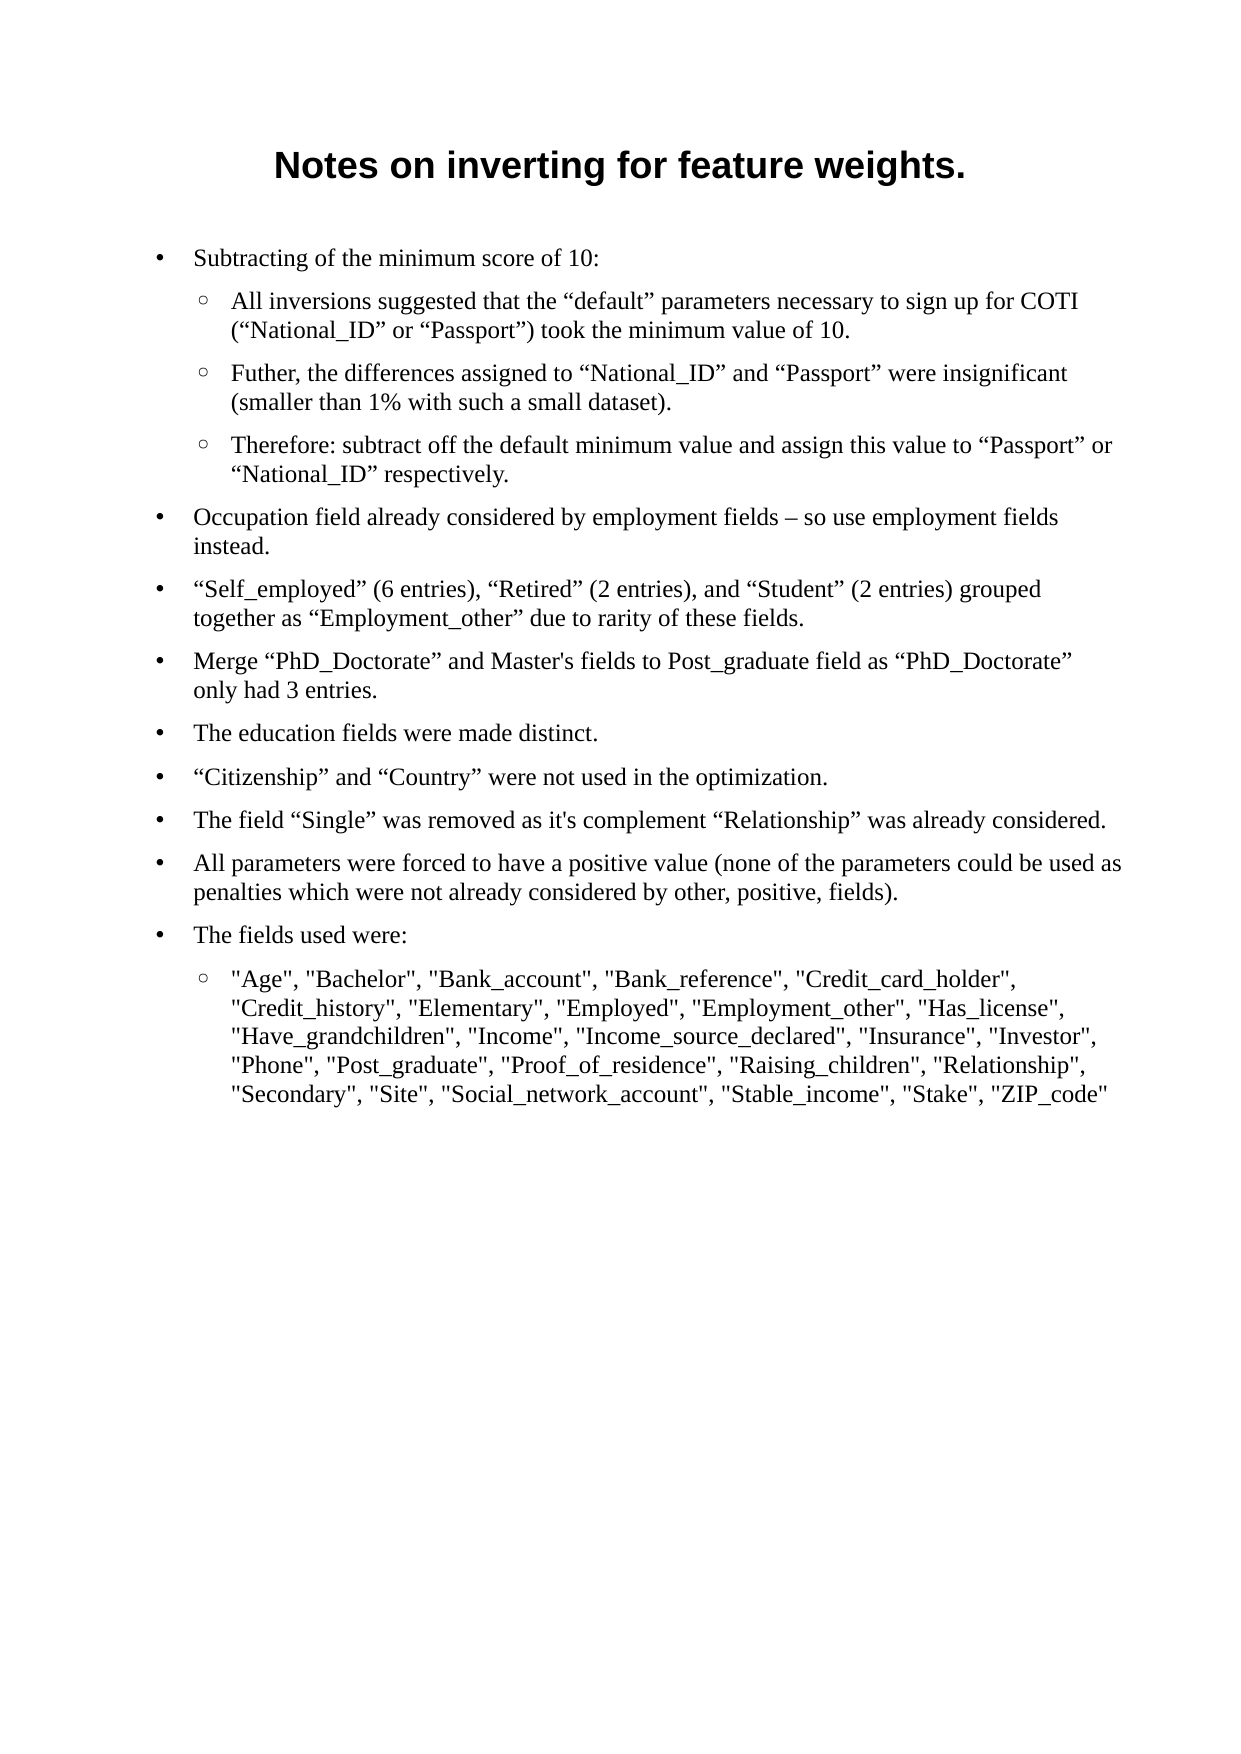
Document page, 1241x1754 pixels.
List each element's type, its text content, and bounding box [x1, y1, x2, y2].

list Merge “PhD_Doctorate” and Master's fields to Post_graduate field as “PhD_Doctorate” only had 3 entries. [156, 646, 1122, 704]
subtitle Notes on inverting for feature weights. [118, 143, 1122, 187]
list “Citizenship” and “Country” were not used in the optimization. [156, 762, 1122, 791]
list The field “Single” was removed as it's complement “Relationship” was already considered. [156, 805, 1122, 834]
list Futher, the differences assigned to “National_ID” and “Passport” were insignificant (smaller than 1% with such a small dataset). [193, 358, 1122, 416]
list "Age", "Bachelor", "Bank_account", "Bank_reference", "Credit_card_holder", "Credit_history", "Elementary", "Employed", "Employment_other", "Has_license", "Have_grandchildren", "Income", "Income_source_declared", "Insurance", "Investor", "Phone", "Post_graduate", "Proof_of_residence", "Raising_children", "Relationship", "Secondary", "Site", "Social_network_account", "Stable_income", "Stake", "ZIP_code" [193, 964, 1122, 1108]
list Therefore: subtract off the default minimum value and assign this value to “Passport” or “National_ID” respectively. [193, 430, 1122, 488]
list All parameters were forced to have a positive value (none of the parameters could be used as penalties which were not already considered by other, positive, fields). [156, 848, 1122, 906]
list All inversions suggested that the “default” parameters necessary to sign up for COTI (“National_ID” or “Passport”) took the minimum value of 10. [193, 286, 1122, 343]
list Occupation field already considered by employment fields – so use employment fields instead. [156, 502, 1122, 560]
list The fields used were: [156, 921, 1122, 949]
list The education fields were made distinct. [156, 718, 1122, 747]
list “Self_employed” (6 entries), “Retired” (2 entries), and “Student” (2 entries) grouped together as “Employment_other” due to rarity of these fields. [156, 574, 1122, 632]
list Subtracting of the minimum score of 10: [156, 243, 1122, 271]
